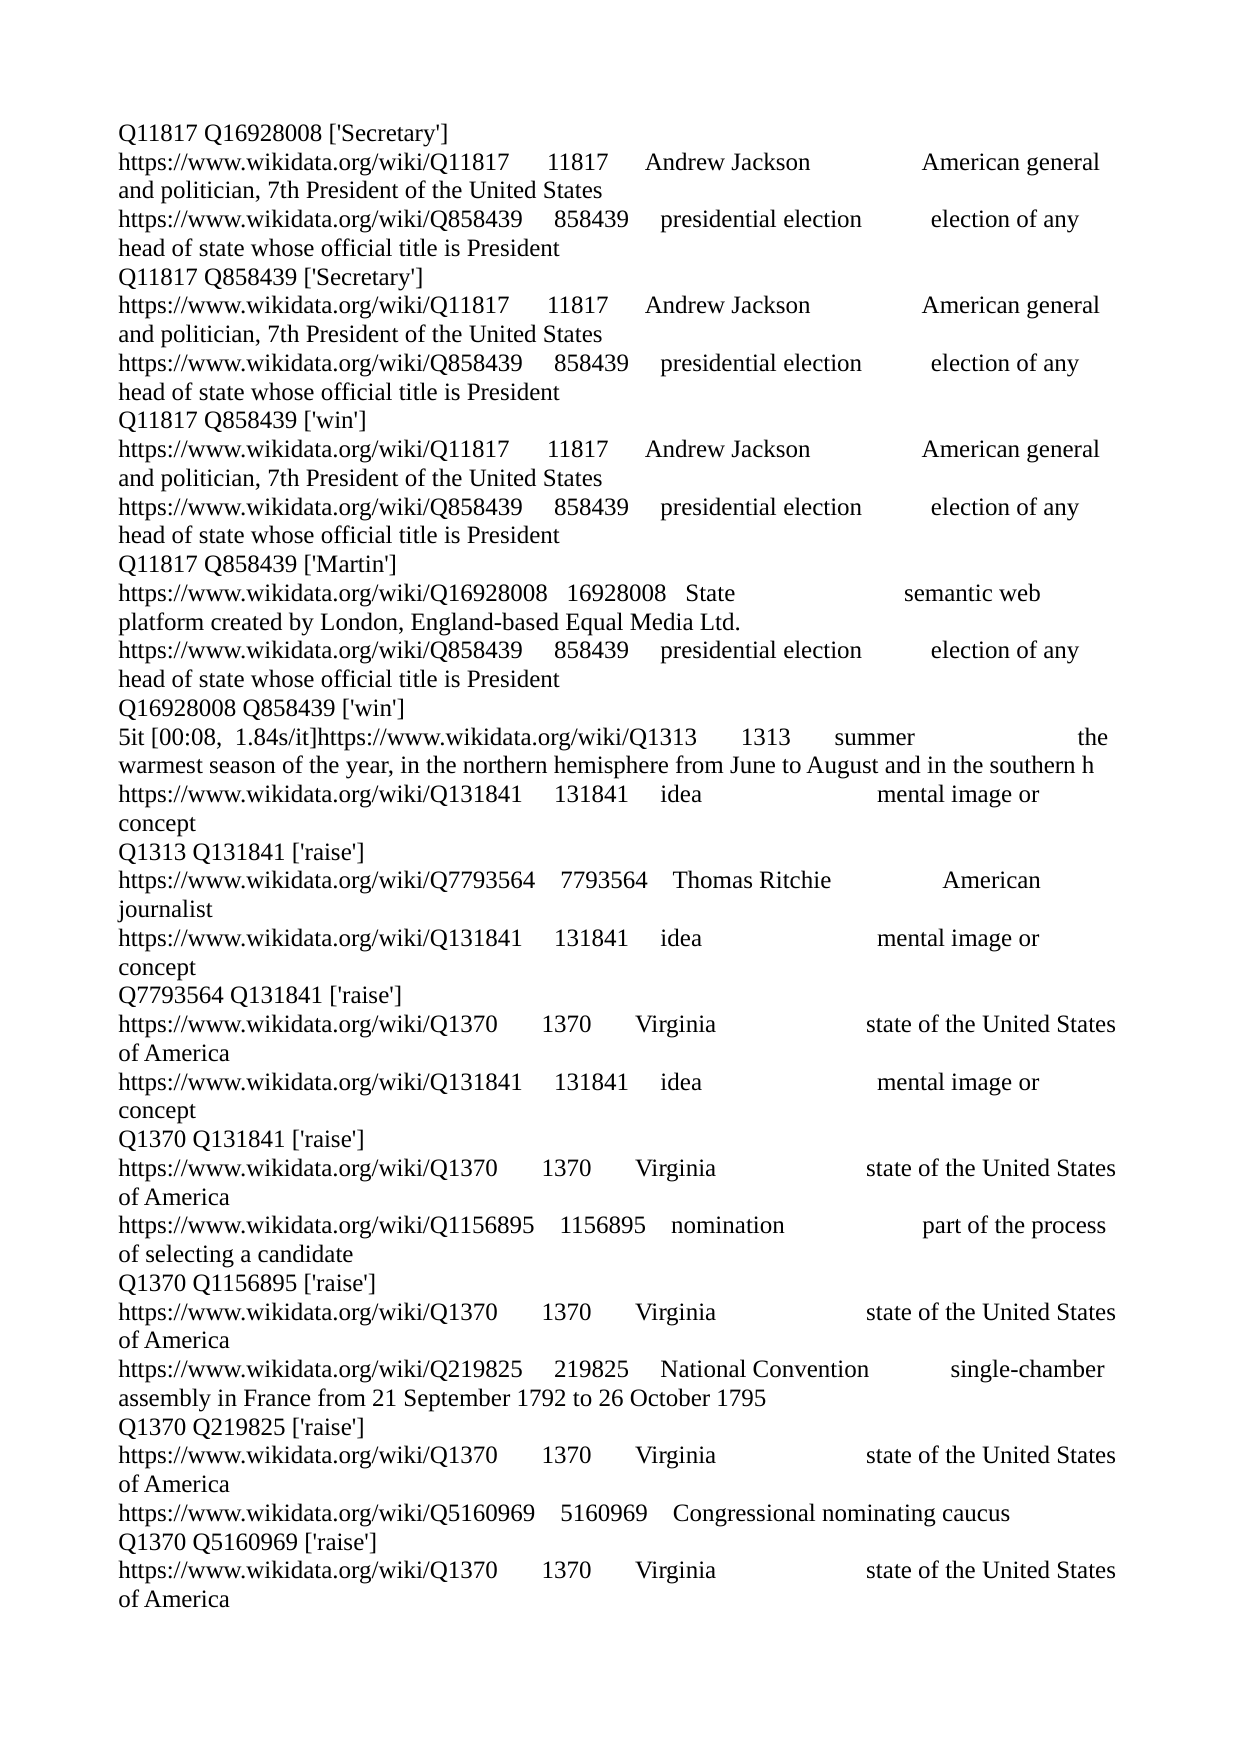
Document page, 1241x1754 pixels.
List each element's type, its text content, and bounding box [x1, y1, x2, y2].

text https://www.wikidata.org/wiki/Q1370 1370 Virginia state of the United States of America [118, 1009, 1122, 1067]
text https://www.wikidata.org/wiki/Q1370 1370 Virginia state of the United States of America [118, 1153, 1122, 1211]
text https://www.wikidata.org/wiki/Q858439 858439 presidential election election of any head of state whose official title is President [118, 636, 1122, 693]
text https://www.wikidata.org/wiki/Q131841 131841 idea mental image or concept [118, 779, 1122, 837]
text https://www.wikidata.org/wiki/Q131841 131841 idea mental image or concept [118, 1067, 1122, 1124]
text Q7793564 Q131841 ['raise'] [118, 981, 1122, 1009]
text https://www.wikidata.org/wiki/Q858439 858439 presidential election election of any head of state whose official title is President [118, 204, 1122, 262]
text https://www.wikidata.org/wiki/Q131841 131841 idea mental image or concept [118, 923, 1122, 981]
text Q1313 Q131841 ['raise'] [118, 837, 1122, 866]
text Q1370 Q5160969 ['raise'] [118, 1527, 1122, 1556]
text https://www.wikidata.org/wiki/Q1370 1370 Virginia state of the United States of America [118, 1297, 1122, 1354]
text https://www.wikidata.org/wiki/Q11817 11817 Andrew Jackson American general and politician, 7th President of the United States [118, 147, 1122, 204]
text Q16928008 Q858439 ['win'] [118, 693, 1122, 722]
text Q11817 Q858439 ['Martin'] [118, 549, 1122, 578]
text https://www.wikidata.org/wiki/Q1370 1370 Virginia state of the United States of America [118, 1556, 1122, 1613]
text Q11817 Q858439 ['win'] [118, 406, 1122, 434]
text https://www.wikidata.org/wiki/Q7793564 7793564 Thomas Ritchie American journalist [118, 866, 1122, 923]
text Q1370 Q131841 ['raise'] [118, 1124, 1122, 1153]
text https://www.wikidata.org/wiki/Q858439 858439 presidential election election of any head of state whose official title is President [118, 348, 1122, 406]
text Q1370 Q219825 ['raise'] [118, 1412, 1122, 1441]
text https://www.wikidata.org/wiki/Q1370 1370 Virginia state of the United States of America [118, 1441, 1122, 1498]
text https://www.wikidata.org/wiki/Q5160969 5160969 Congressional nominating caucus [118, 1498, 1122, 1527]
text https://www.wikidata.org/wiki/Q1156895 1156895 nomination part of the process of selecting a candidate [118, 1211, 1122, 1268]
text https://www.wikidata.org/wiki/Q16928008 16928008 State semantic web platform created by London, England-based Equal Media Ltd. [118, 578, 1122, 636]
text https://www.wikidata.org/wiki/Q219825 219825 National Convention single-chamber assembly in France from 21 September 1792 to 26 October 1795 [118, 1354, 1122, 1412]
text Q1370 Q1156895 ['raise'] [118, 1268, 1122, 1297]
text 5it [00:08, 1.84s/it]https://www.wikidata.org/wiki/Q1313 1313 summer the warmest season of the year, in the northern hemisphere from June to August and in the southern h [118, 722, 1122, 779]
text https://www.wikidata.org/wiki/Q11817 11817 Andrew Jackson American general and politician, 7th President of the United States [118, 291, 1122, 348]
text Q11817 Q858439 ['Secretary'] [118, 262, 1122, 291]
text Q11817 Q16928008 ['Secretary'] [118, 118, 1122, 147]
text https://www.wikidata.org/wiki/Q858439 858439 presidential election election of any head of state whose official title is President [118, 492, 1122, 549]
text https://www.wikidata.org/wiki/Q11817 11817 Andrew Jackson American general and politician, 7th President of the United States [118, 434, 1122, 492]
